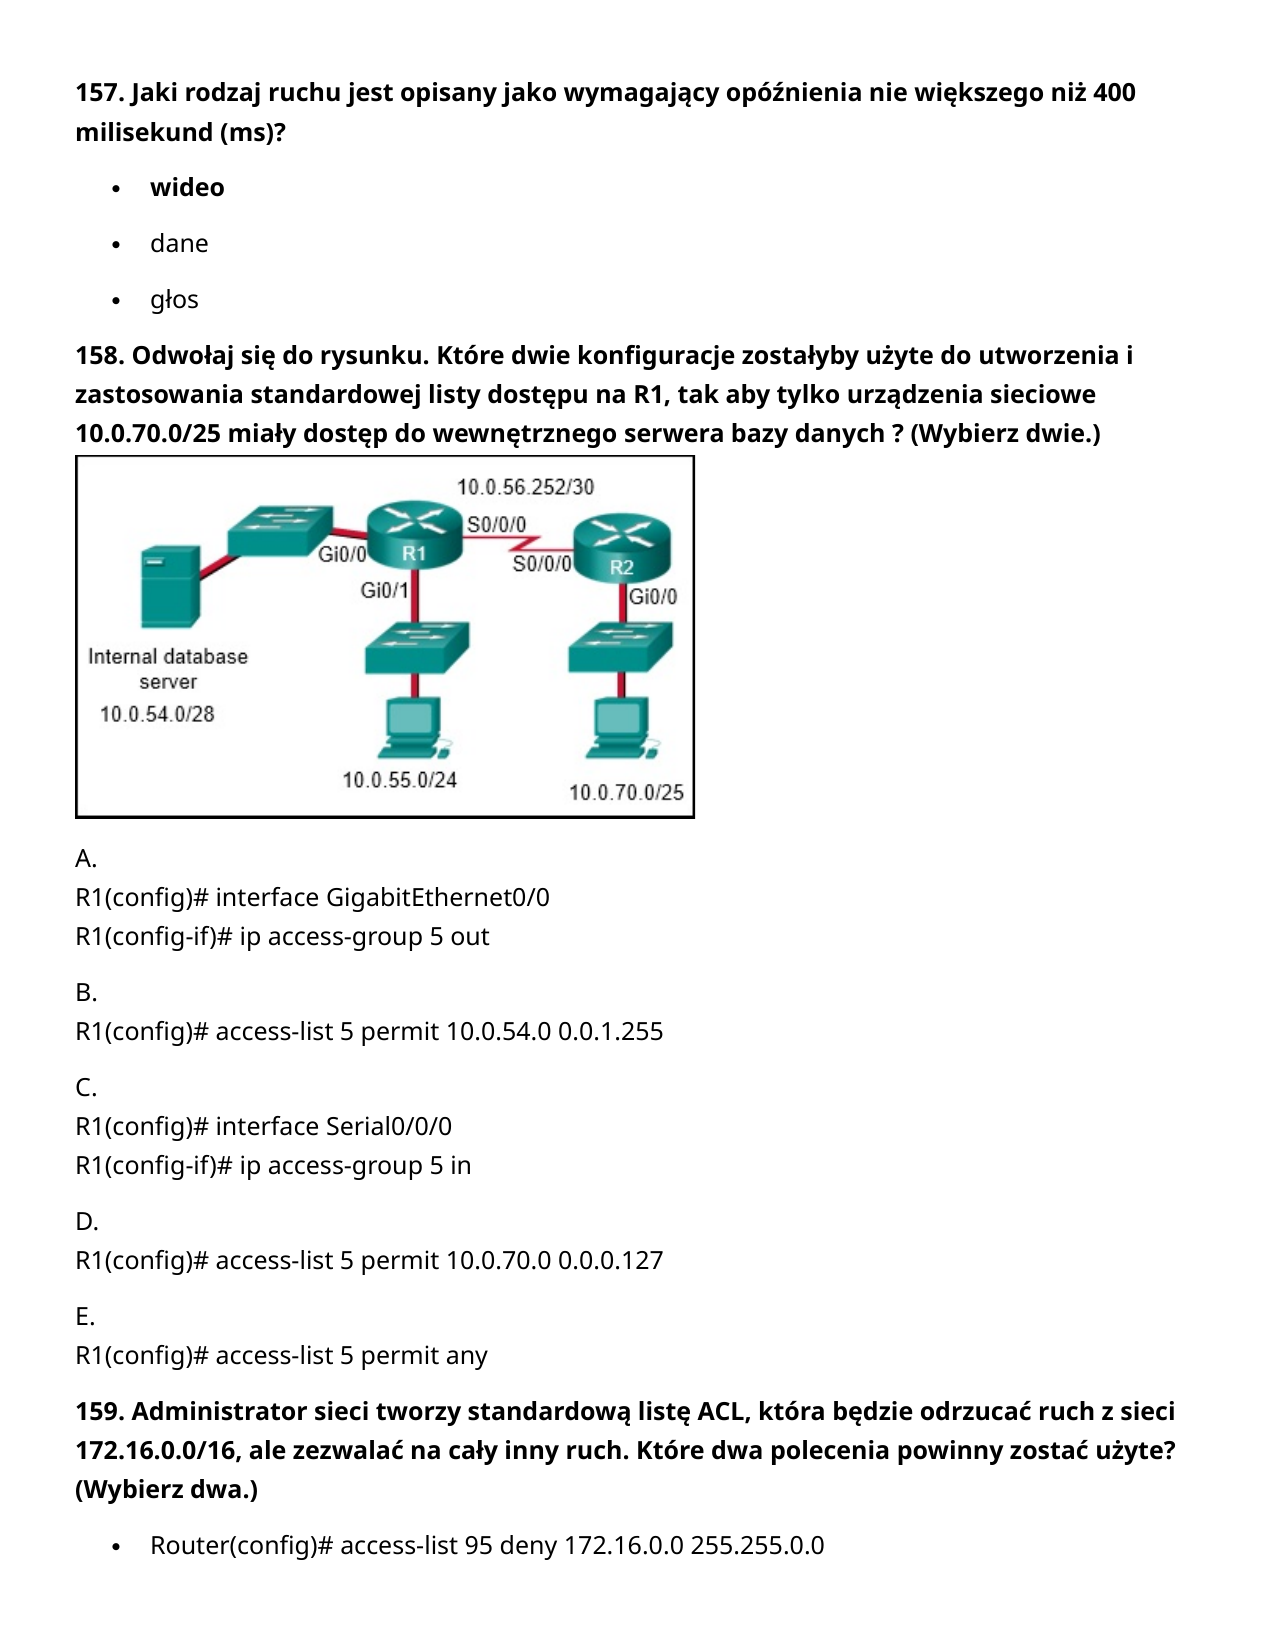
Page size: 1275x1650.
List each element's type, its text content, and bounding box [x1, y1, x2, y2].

text A. R1(config)# interface GigabitEthernet0/0 R1(config-if)# ip access-group 5 out [75, 841, 1200, 953]
text 159. Administrator sieci tworzy standardową listę ACL, która będzie odrzucać ruch z sieci 172.16.0.0/16, ale zezwalać na cały inny ruch. Które dwa polecenia powinny zostać użyte? (Wybierz dwa.) [75, 1394, 1200, 1506]
text E. R1(config)# access-list 5 permit any [75, 1299, 1200, 1372]
text 158. Odwołaj się do rysunku. Które dwie konfiguracje zostałyby użyte do utworzenia i zastosowania standardowej listy dostępu na R1, tak aby tylko urządzenia sieciowe 10.0.70.0/25 miały dostęp do wewnętrznego serwera bazy danych ? (Wybierz dwie.) [75, 337, 1200, 819]
list głos [112, 282, 1200, 316]
list wideo [112, 170, 1200, 204]
list dane [112, 226, 1200, 260]
list Router(config)# access-list 95 deny 172.16.0.0 255.255.0.0 [112, 1528, 1200, 1562]
text B. R1(config)# access-list 5 permit 10.0.54.0 0.0.1.255 [75, 975, 1200, 1048]
text 157. Jaki rodzaj ruchu jest opisany jako wymagający opóźnienia nie większego niż 400 milisekund (ms)? [75, 75, 1200, 148]
text D. R1(config)# access-list 5 permit 10.0.70.0 0.0.0.127 [75, 1204, 1200, 1277]
text C. R1(config)# interface Serial0/0/0 R1(config-if)# ip access-group 5 in [75, 1070, 1200, 1182]
